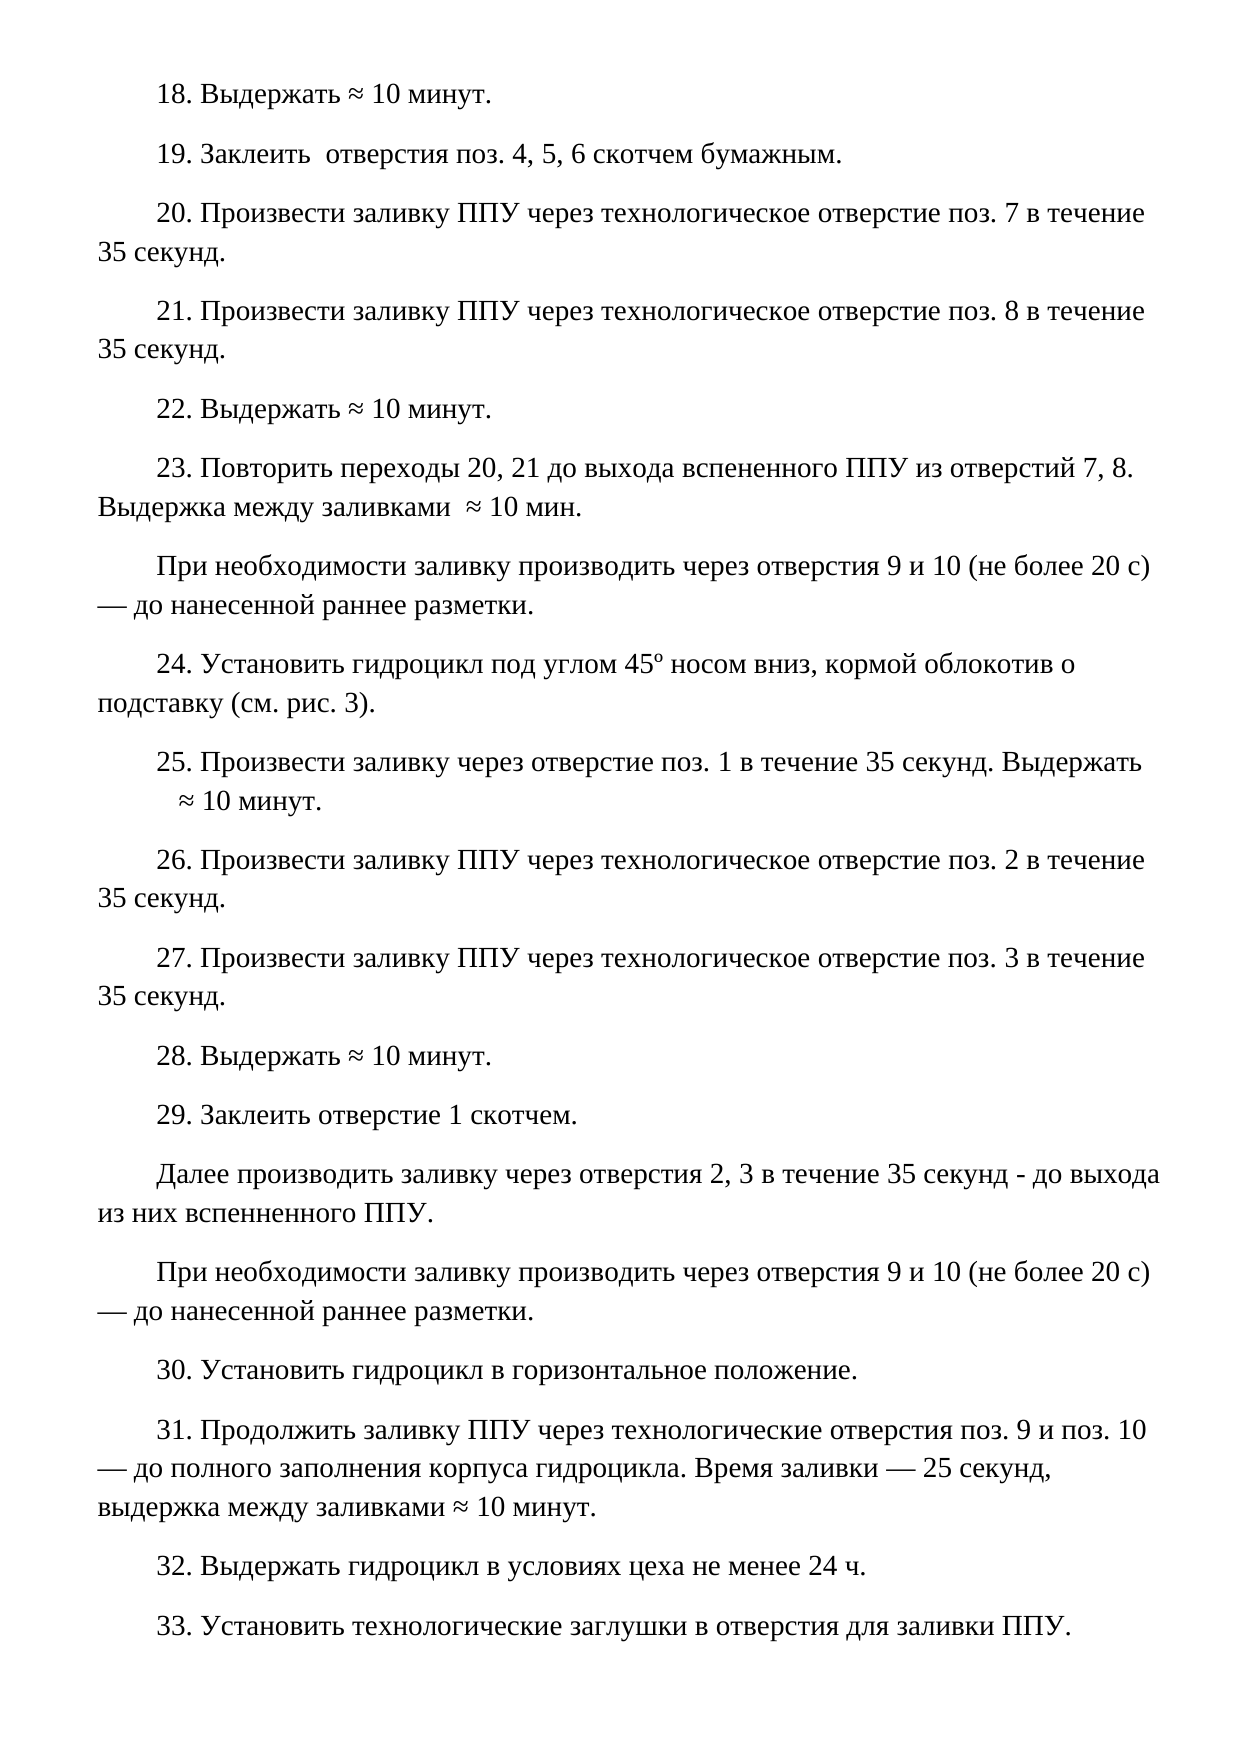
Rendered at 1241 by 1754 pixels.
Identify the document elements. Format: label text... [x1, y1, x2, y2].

text 30. Установить гидроцикл в горизонтальное положение. [97, 1352, 1167, 1386]
text 31. Продолжить заливку ППУ через технологические отверстия поз. 9 и поз. 10 — до полного заполнения корпуса гидроцикла. Время заливки — 25 секунд, выдержка между заливками ≈ 10 минут. [97, 1412, 1167, 1522]
text 25. Произвести заливку через отверстие поз. 1 в течение 35 секунд. Выдержать ≈ 10 минут. [97, 744, 1167, 816]
text 27. Произвести заливку ППУ через технологическое отверстие поз. 3 в течение 35 секунд. [97, 940, 1167, 1012]
text 33. Установить технологические заглушки в отверстия для заливки ППУ. [97, 1608, 1167, 1641]
text 29. Заклеить отверстие 1 скотчем. [97, 1097, 1167, 1131]
text 21. Произвести заливку ППУ через технологическое отверстие поз. 8 в течение 35 секунд. [97, 293, 1167, 365]
text При необходимости заливку производить через отверстия 9 и 10 (не более 20 с) — до нанесенной раннее разметки. [97, 1254, 1167, 1327]
text 28. Выдержать ≈ 10 минут. [97, 1038, 1167, 1071]
text 32. Выдержать гидроцикл в условиях цеха не менее 24 ч. [97, 1548, 1167, 1582]
text 20. Произвести заливку ППУ через технологическое отверстие поз. 7 в течение 35 секунд. [97, 195, 1167, 267]
text 23. Повторить переходы 20, 21 до выхода вспененного ППУ из отверстий 7, 8. Выдержка между заливками ≈ 10 мин. [97, 450, 1167, 522]
text При необходимости заливку производить через отверстия 9 и 10 (не более 20 с) — до нанесенной раннее разметки. [97, 548, 1167, 620]
text 18. Выдержать ≈ 10 минут. [97, 76, 1167, 110]
text 22. Выдержать ≈ 10 минут. [97, 391, 1167, 424]
text 19. Заклеить отверстия поз. 4, 5, 6 скотчем бумажным. [97, 136, 1167, 169]
text 24. Установить гидроцикл под углом 45º носом вниз, кормой облокотив о подставку (см. рис. 3). [97, 646, 1167, 718]
text Далее производить заливку через отверстия 2, 3 в течение 35 секунд - до выхода из них вспенненного ППУ. [97, 1157, 1167, 1229]
text 26. Произвести заливку ППУ через технологическое отверстие поз. 2 в течение 35 секунд. [97, 842, 1167, 914]
